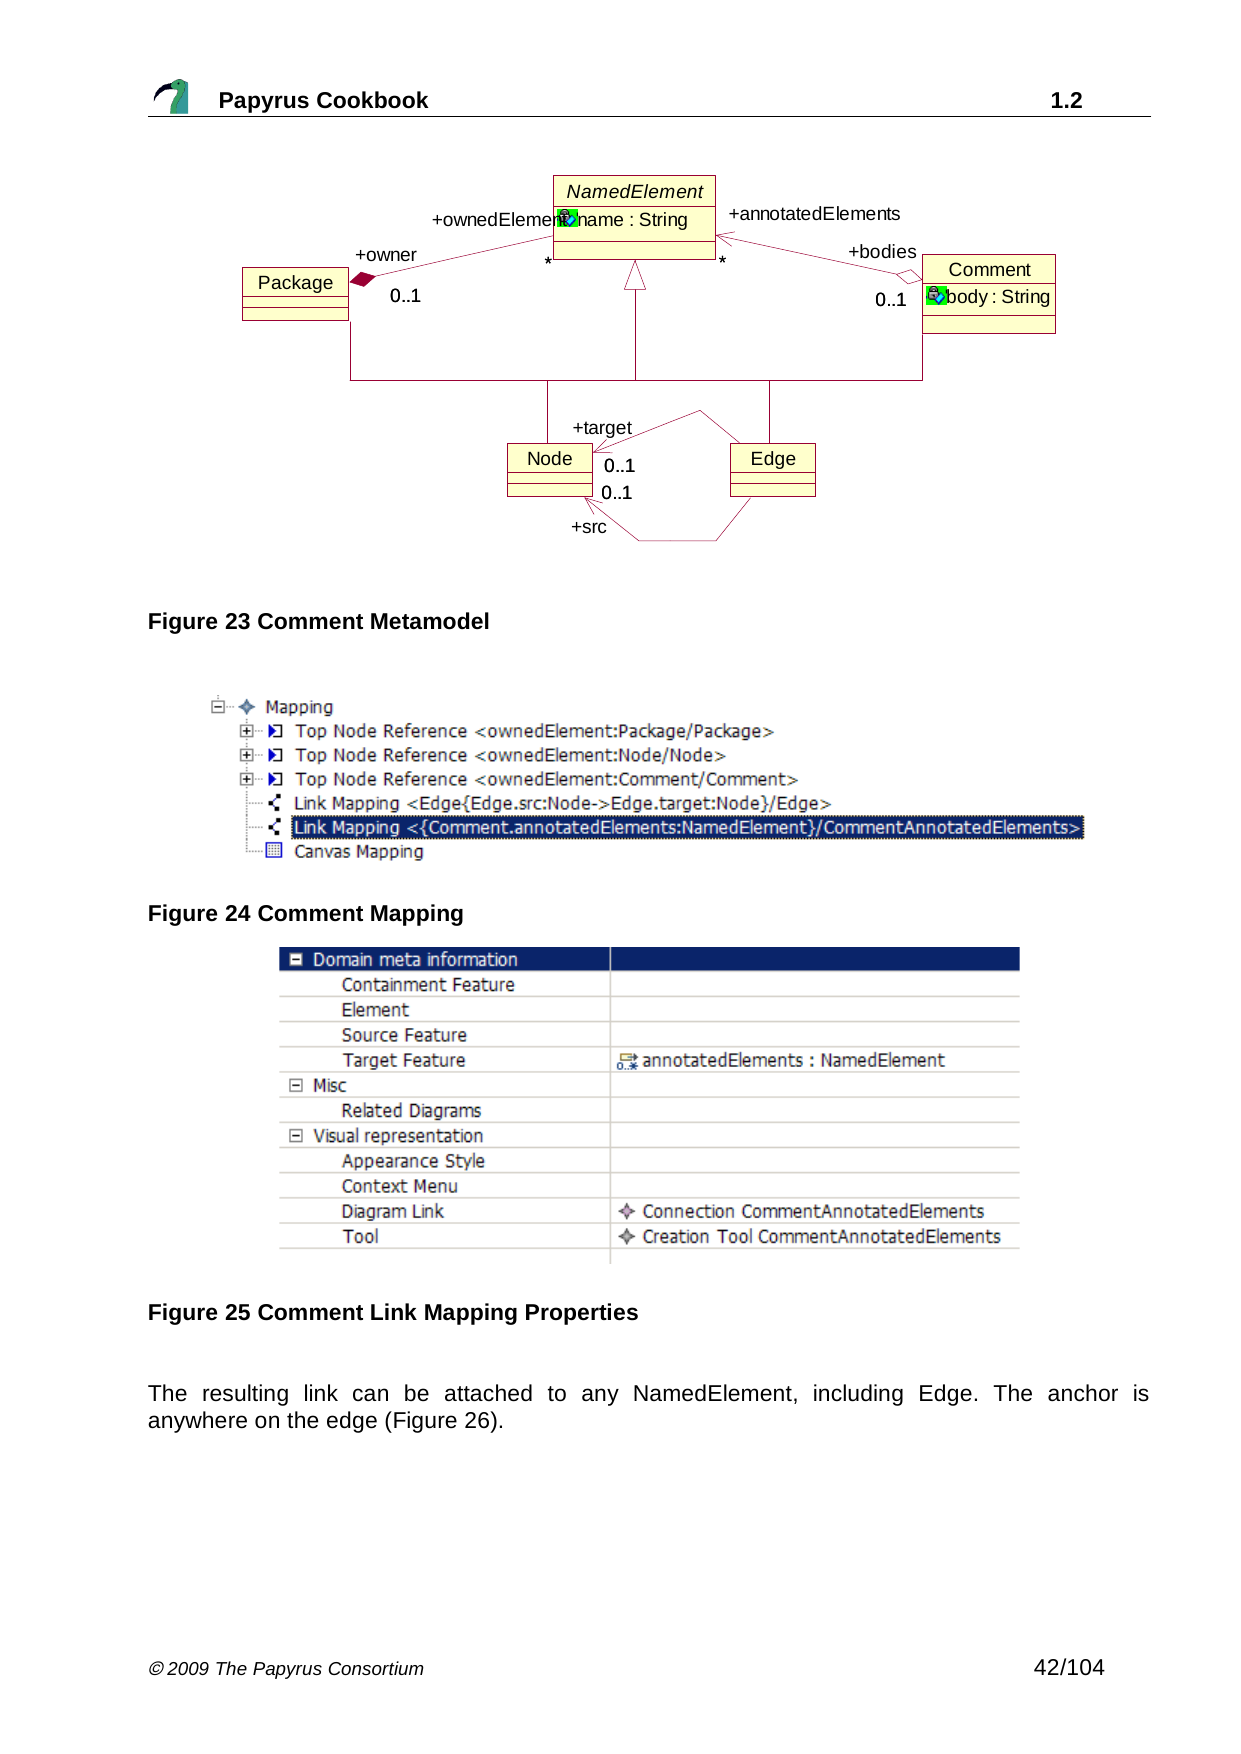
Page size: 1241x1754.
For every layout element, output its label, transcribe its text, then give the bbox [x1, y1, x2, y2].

picture [201, 695, 1098, 865]
text Figure 24 Comment Mapping [148, 899, 1151, 926]
text Figure 23 Comment Metamodel [148, 607, 1151, 634]
picture [153, 79, 189, 114]
text Figure 25 Comment Link Mapping Properties [148, 1298, 1151, 1325]
text The resulting link can be attached to any NamedElement, including Edge. The anchor is anywhere on the edge (Figure 26). [148, 1379, 1151, 1433]
picture [279, 947, 1020, 1264]
